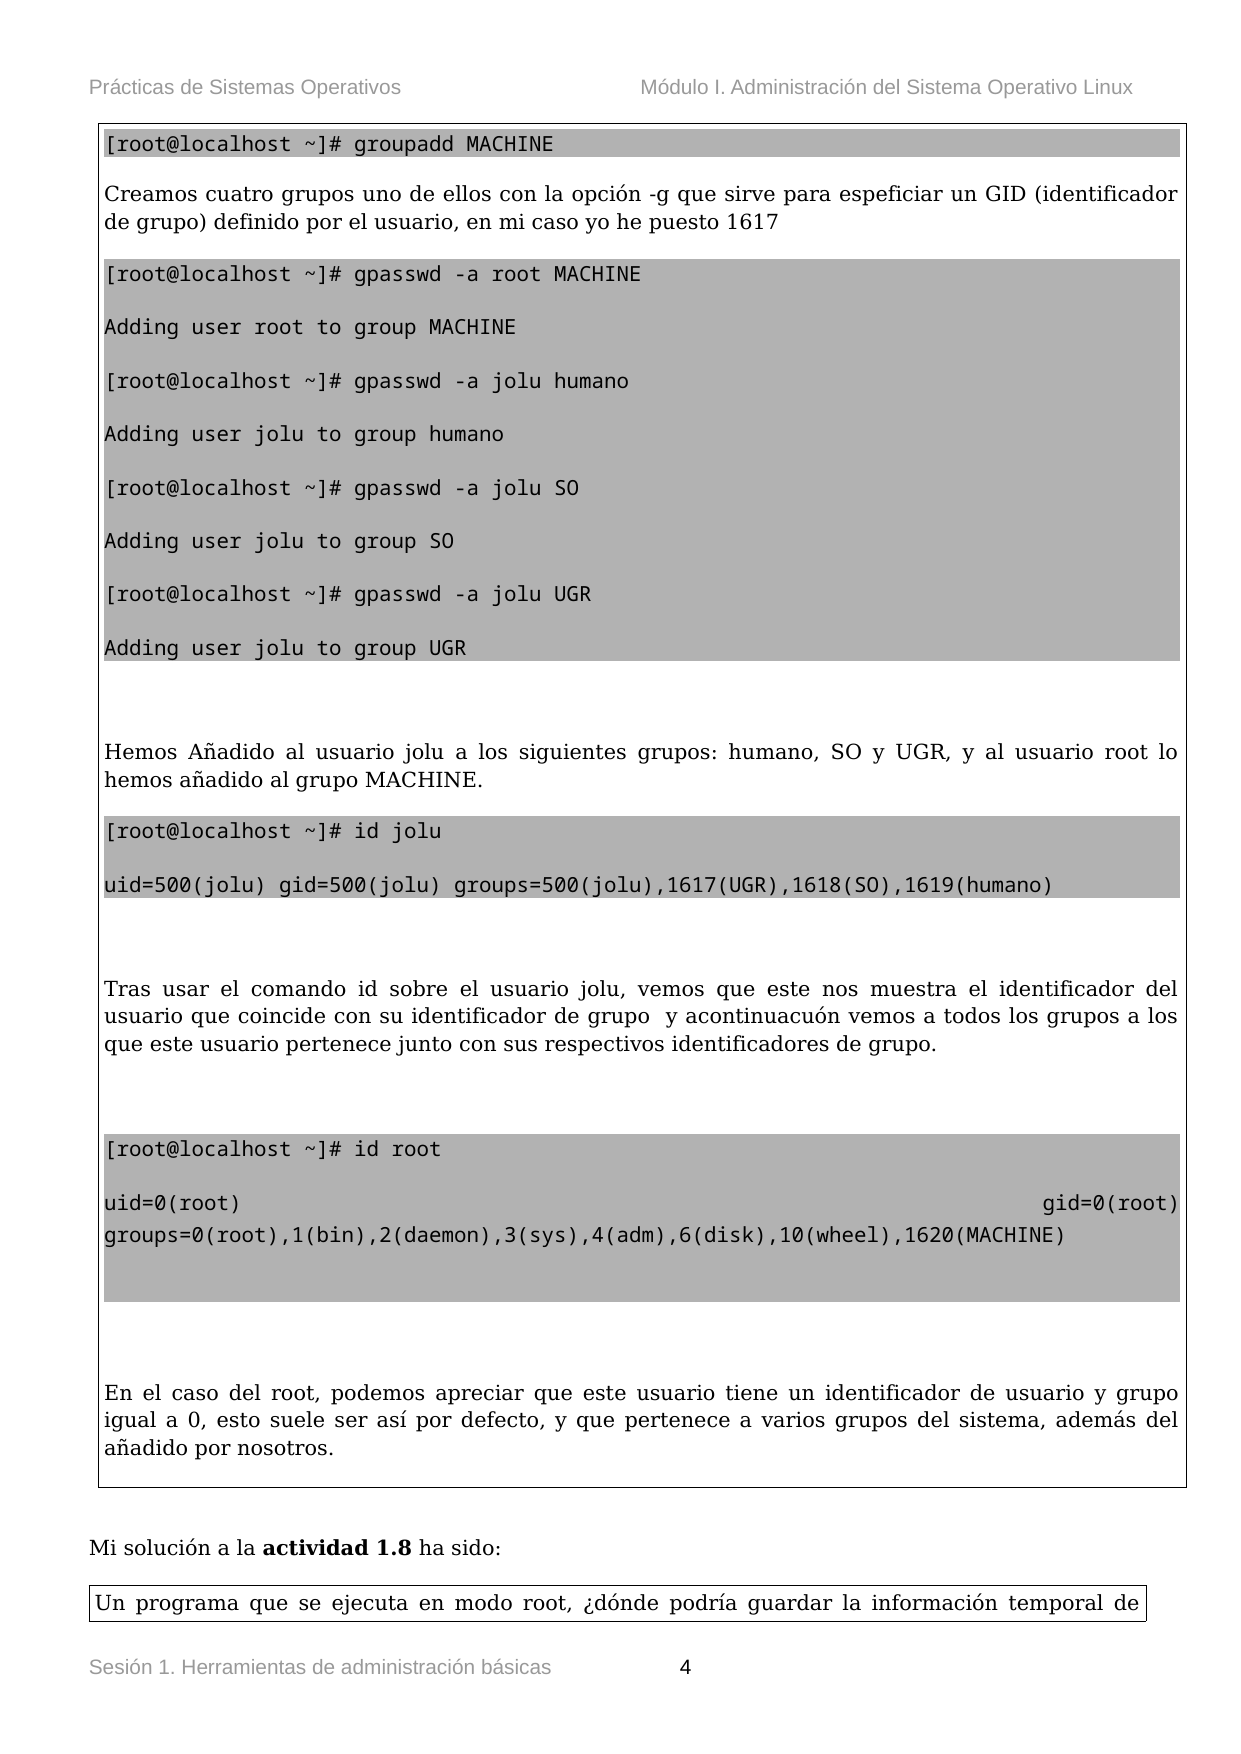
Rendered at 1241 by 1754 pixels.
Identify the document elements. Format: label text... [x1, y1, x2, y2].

table_header [root@localhost ~]# groupadd MACHINE Creamos cuatro grupos uno de ellos con la opción -g que sirve para espeficiar un GID (identificador de grupo) definido por el usuario, en mi caso yo he puesto 1617 [root@localhost ~]# gpasswd -a root MACHINE Adding user root to group MACHINE [root@localhost ~]# gpasswd -a jolu humano Adding user jolu to group humano [root@localhost ~]# gpasswd -a jolu SO Adding user jolu to group SO [root@localhost ~]# gpasswd -a jolu UGR Adding user jolu to group UGR Hemos Añadido al usuario jolu a los siguientes grupos: humano, SO y UGR, y al usuario root lo hemos añadido al grupo MACHINE. [root@localhost ~]# id jolu uid=500(jolu) gid=500(jolu) groups=500(jolu),1617(UGR),1618(SO),1619(humano) Tras usar el comando id sobre el usuario jolu, vemos que este nos muestra el identificador del usuario que coincide con su identificador de grupo y acontinuacuón vemos a todos los grupos a los que este usuario pertenece junto con sus respectivos identificadores de grupo. [root@localhost ~]# id root uid=0(root) gid=0(root) groups=0(root),1(bin),2(daemon),3(sys),4(adm),6(disk),10(wheel),1620(MACHINE) En el caso del root, podemos apreciar que este usuario tiene un identificador de usuario y grupo igual a 0, esto suele ser así por defecto, y que pertenece a varios grupos del sistema, además del añadido por nosotros. [99, 124, 1186, 1487]
table_header Un programa que se ejecuta en modo root, ¿dónde podría guardar la información temporal de [90, 1586, 1146, 1621]
text Mi solución a la actividad 1.8 ha sido: [89, 1536, 1146, 1560]
